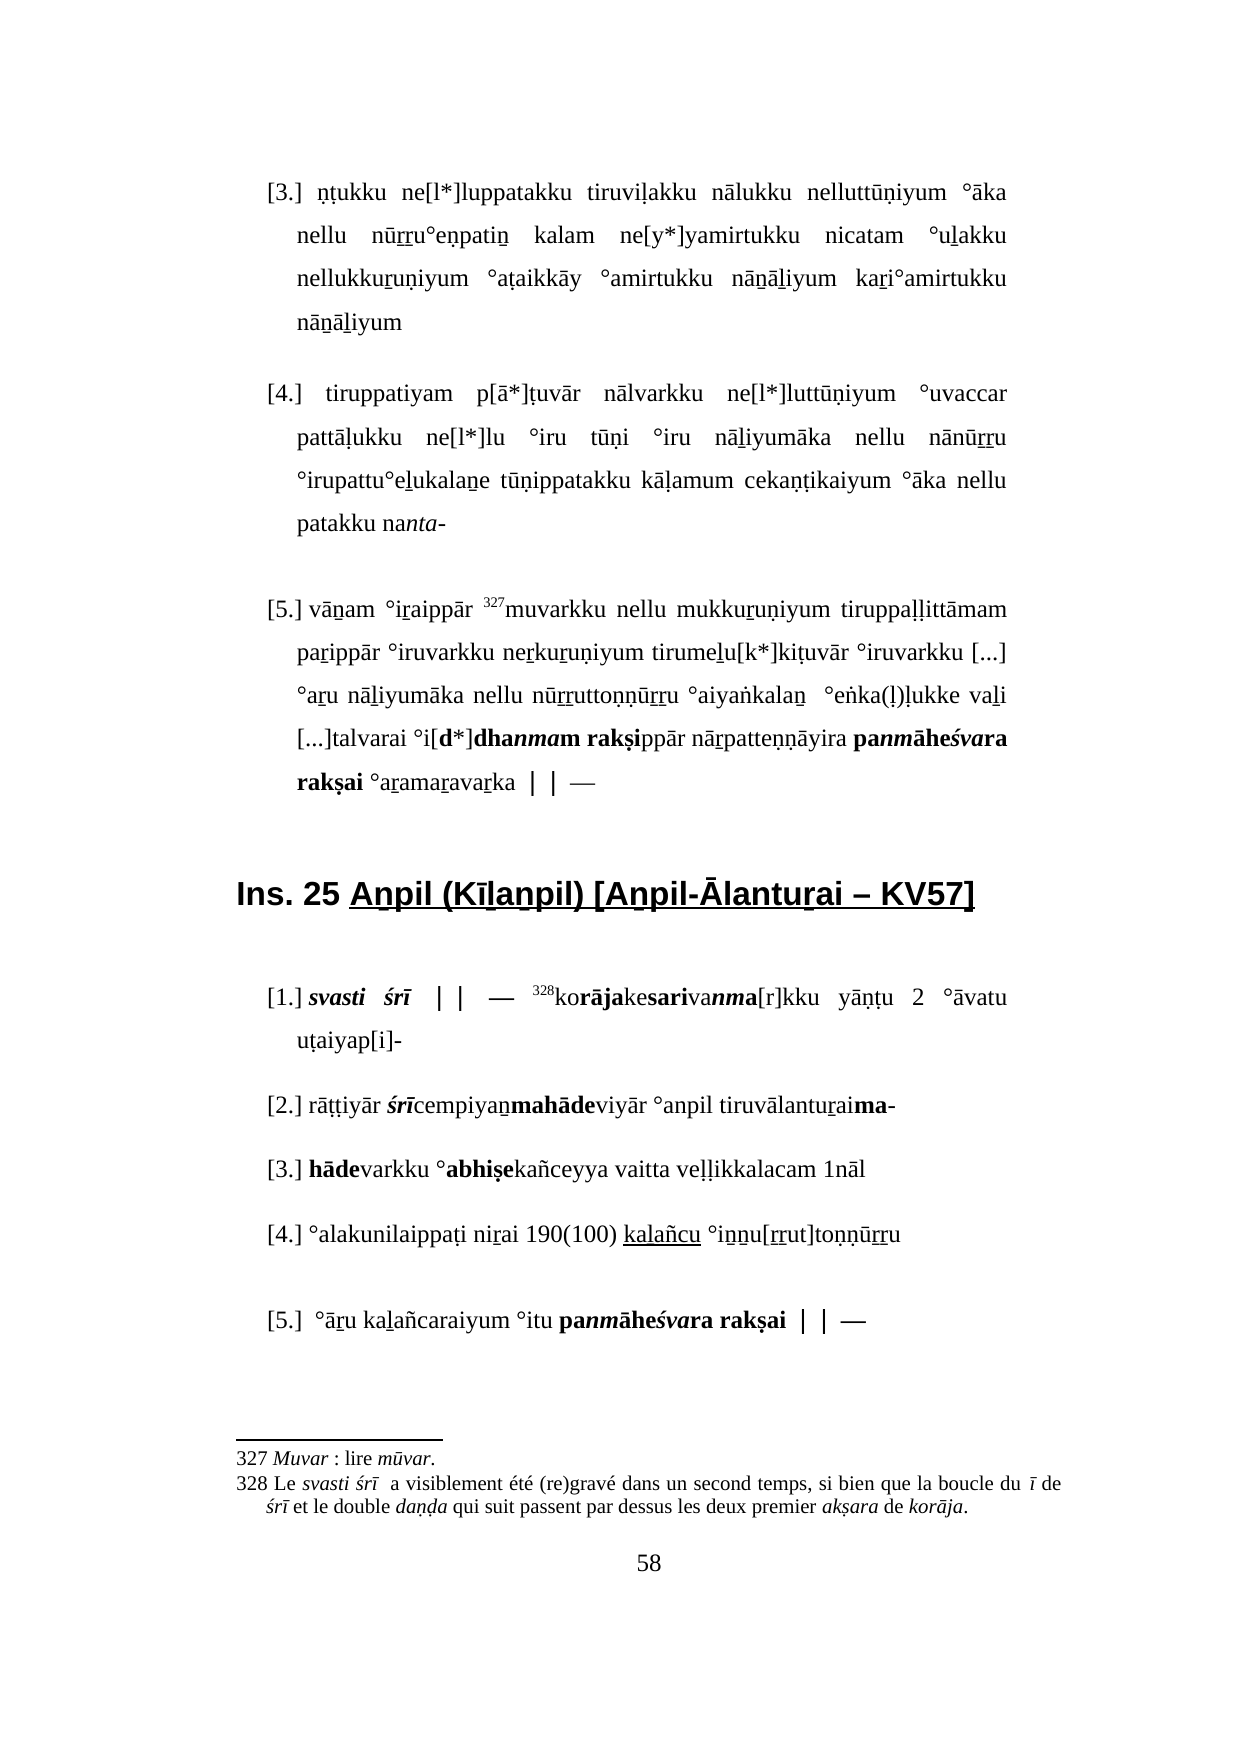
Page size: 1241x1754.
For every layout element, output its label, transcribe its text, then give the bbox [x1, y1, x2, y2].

text [2.] rāṭṭiyār śrīcempiyaṉmahādeviyār °anpil tiruvālantuṟaima- [267, 1090, 1003, 1119]
text [3.] hādevarkku °abhiṣekañceyya vaitta veḷḷikkalacam 1nāl [267, 1154, 1003, 1183]
text [5.] vāṉam °iṟaippār muvarkku nellu mukkuṟuṇiyum tiruppaḷḷittāmam paṟippār °iruvarkku neṟkuṟuṇiyum tirumeḻu[k*]kiṭuvār °iruvarkku [...] °aṟu nāḻiyumāka nellu nūṟṟuttoṇṇūṟṟu °aiyaṅkalaṉ °eṅka(ḷ)ḷukke vaḻi [...]talvarai °i[d*]dhanmam rakṣippār nāṟpatteṇṇāyira panmāheśvara rakṣai °aṟamaṟavaṟka ❘❘ — [267, 594, 1007, 795]
text [1.] svasti śrī ❘❘ — korājakesarivanma[r]kku yāṇṭu 2 °āvatu uṭaiyap[i]- [267, 982, 1007, 1054]
subtitle Ins. 25 Aṉpil (Kīḻaṉpil) [Aṉpil-Ālantuṟai – KV57] [236, 874, 1061, 912]
text [4.] °alakunilaippaṭi niṟai 190(100) kaḻañcu °iṉṉu[ṟṟut]toṇṇūṟṟu [267, 1219, 1003, 1248]
text Muvar : lire mūvar. [236, 1446, 1061, 1470]
text [5.] °āṟu kaḻañcaraiyum °itu panmāheśvara rakṣai ❘❘ — [267, 1306, 1003, 1334]
text Le svasti śrī a visiblement été (re)gravé dans un second temps, si bien que la boucle du ī de śrī et le double daṇḍa qui suit passent par dessus les deux premier akṣara de korāja. [236, 1470, 1061, 1518]
text [4.] tiruppatiyam p[ā*]ṭuvār nālvarkku ne[l*]luttūṇiyum °uvaccar pattāḷukku ne[l*]lu °iru tūṇi °iru nāḻiyumāka nellu nānūṟṟu °irupattu°eḻukalaṉe tūṇippatakku kāḷamum cekaṇṭikaiyum °āka nellu patakku nanta- [267, 378, 1007, 537]
text [3.] ṇṭukku ne[l*]luppatakku tiruviḷakku nālukku nelluttūṇiyum °āka nellu nūṟṟu°eṇpatiṉ kalam ne[y*]yamirtukku nicatam °uḻakku nellukkuṟuṇiyum °aṭaikkāy °amirtukku nāṉāḻiyum kaṟi°amirtukku nāṉāḻiyum [267, 177, 1007, 335]
